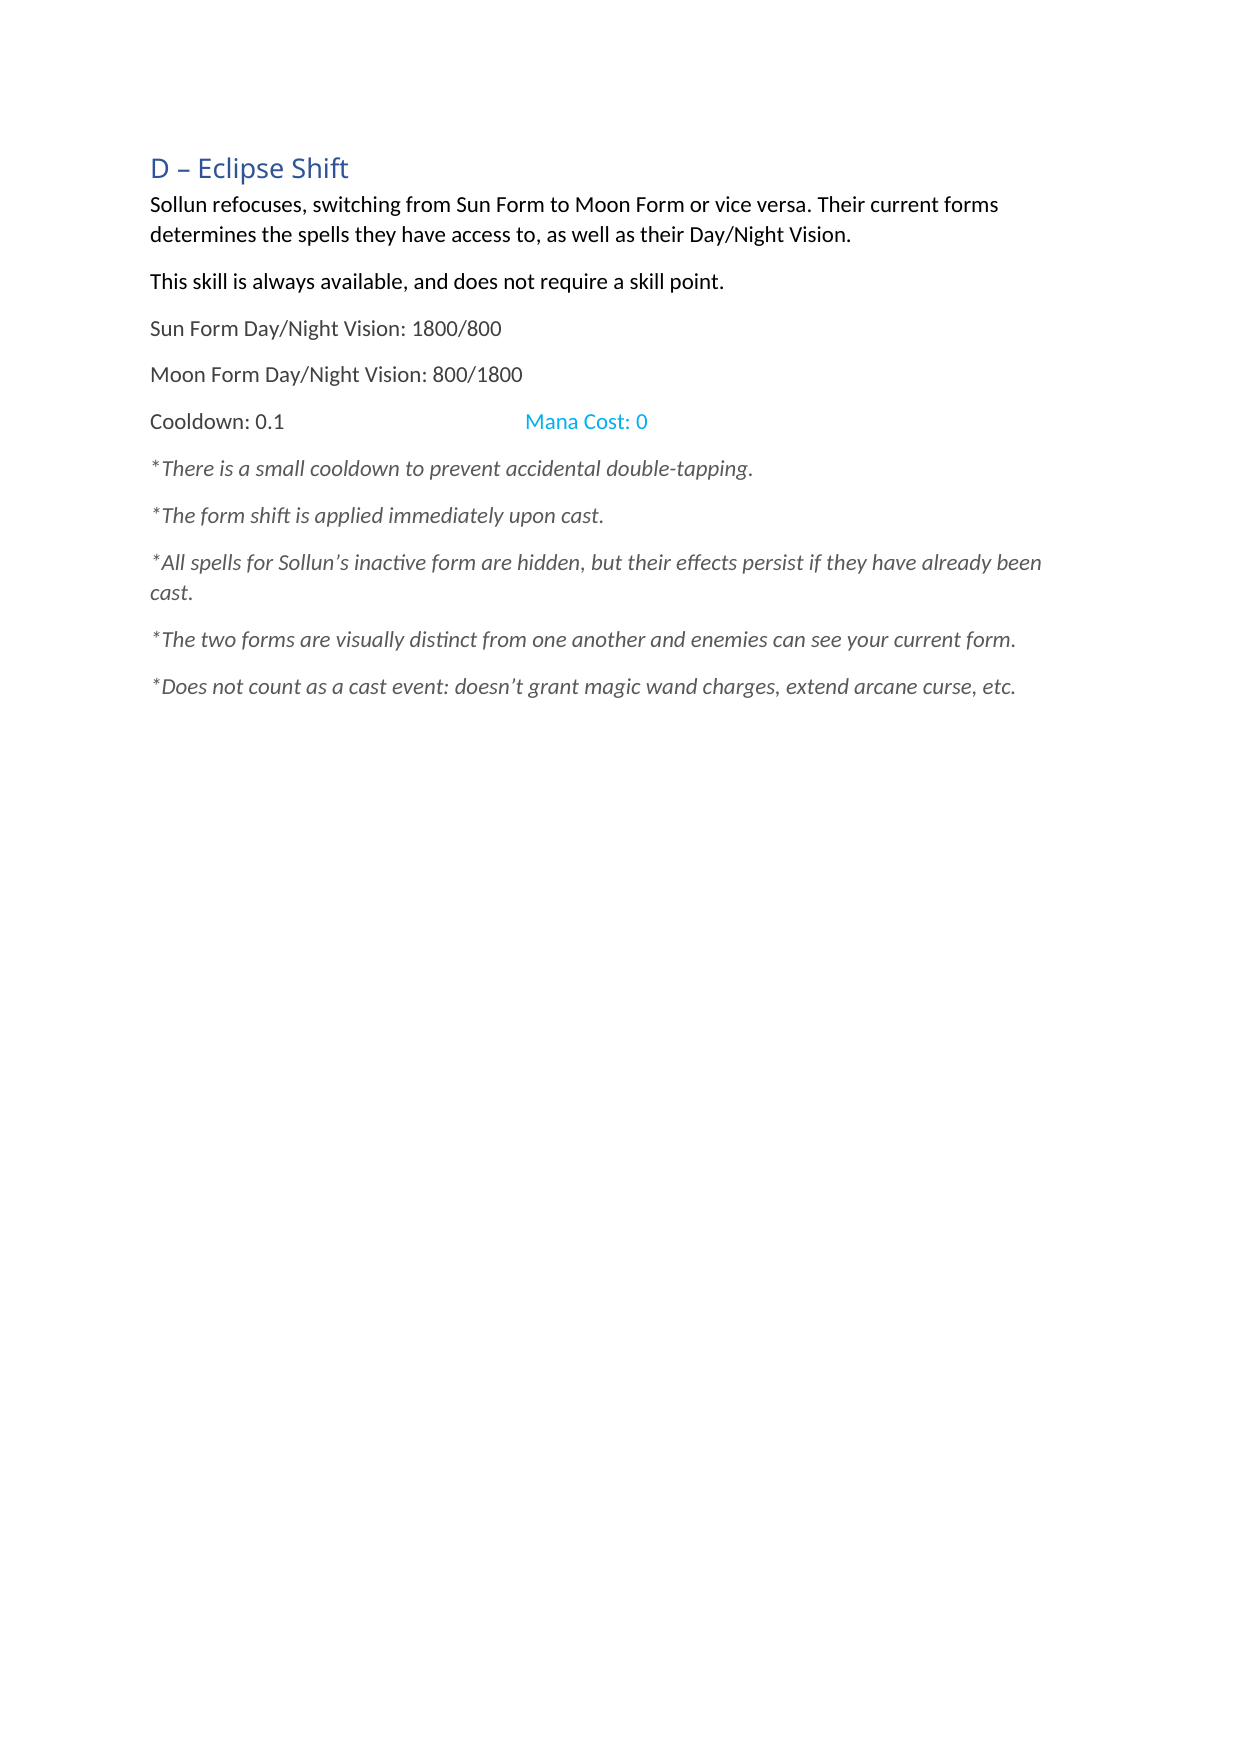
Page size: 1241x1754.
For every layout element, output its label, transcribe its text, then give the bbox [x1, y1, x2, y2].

text *There is a small cooldown to prevent accidental double-tapping. [150, 454, 1090, 482]
text *Does not count as a cast event: doesn’t grant magic wand charges, extend arcane curse, etc. [150, 672, 1090, 700]
text Moon Form Day/Night Vision: 800/1800 [150, 361, 1090, 389]
text *The form shift is applied immediately upon cast. [150, 501, 1090, 529]
text *All spells for Sollun’s inactive form are hidden, but their effects persist if they have already been cast. [150, 548, 1090, 606]
text Sun Form Day/Night Vision: 1800/800 [150, 314, 1090, 342]
text This skill is always available, and does not require a skill point. [150, 267, 1090, 295]
text *The two forms are visually distinct from one another and enemies can see your current form. [150, 625, 1090, 653]
text Cooldown: 0.1 Mana Cost: 0 [150, 407, 1090, 436]
subtitle D – Eclipse Shift [150, 150, 1090, 187]
text Sollun refocuses, switching from Sun Form to Moon Form or vice versa. Their current forms determines the spells they have access to, as well as their Day/Night Vision. [150, 190, 1090, 248]
